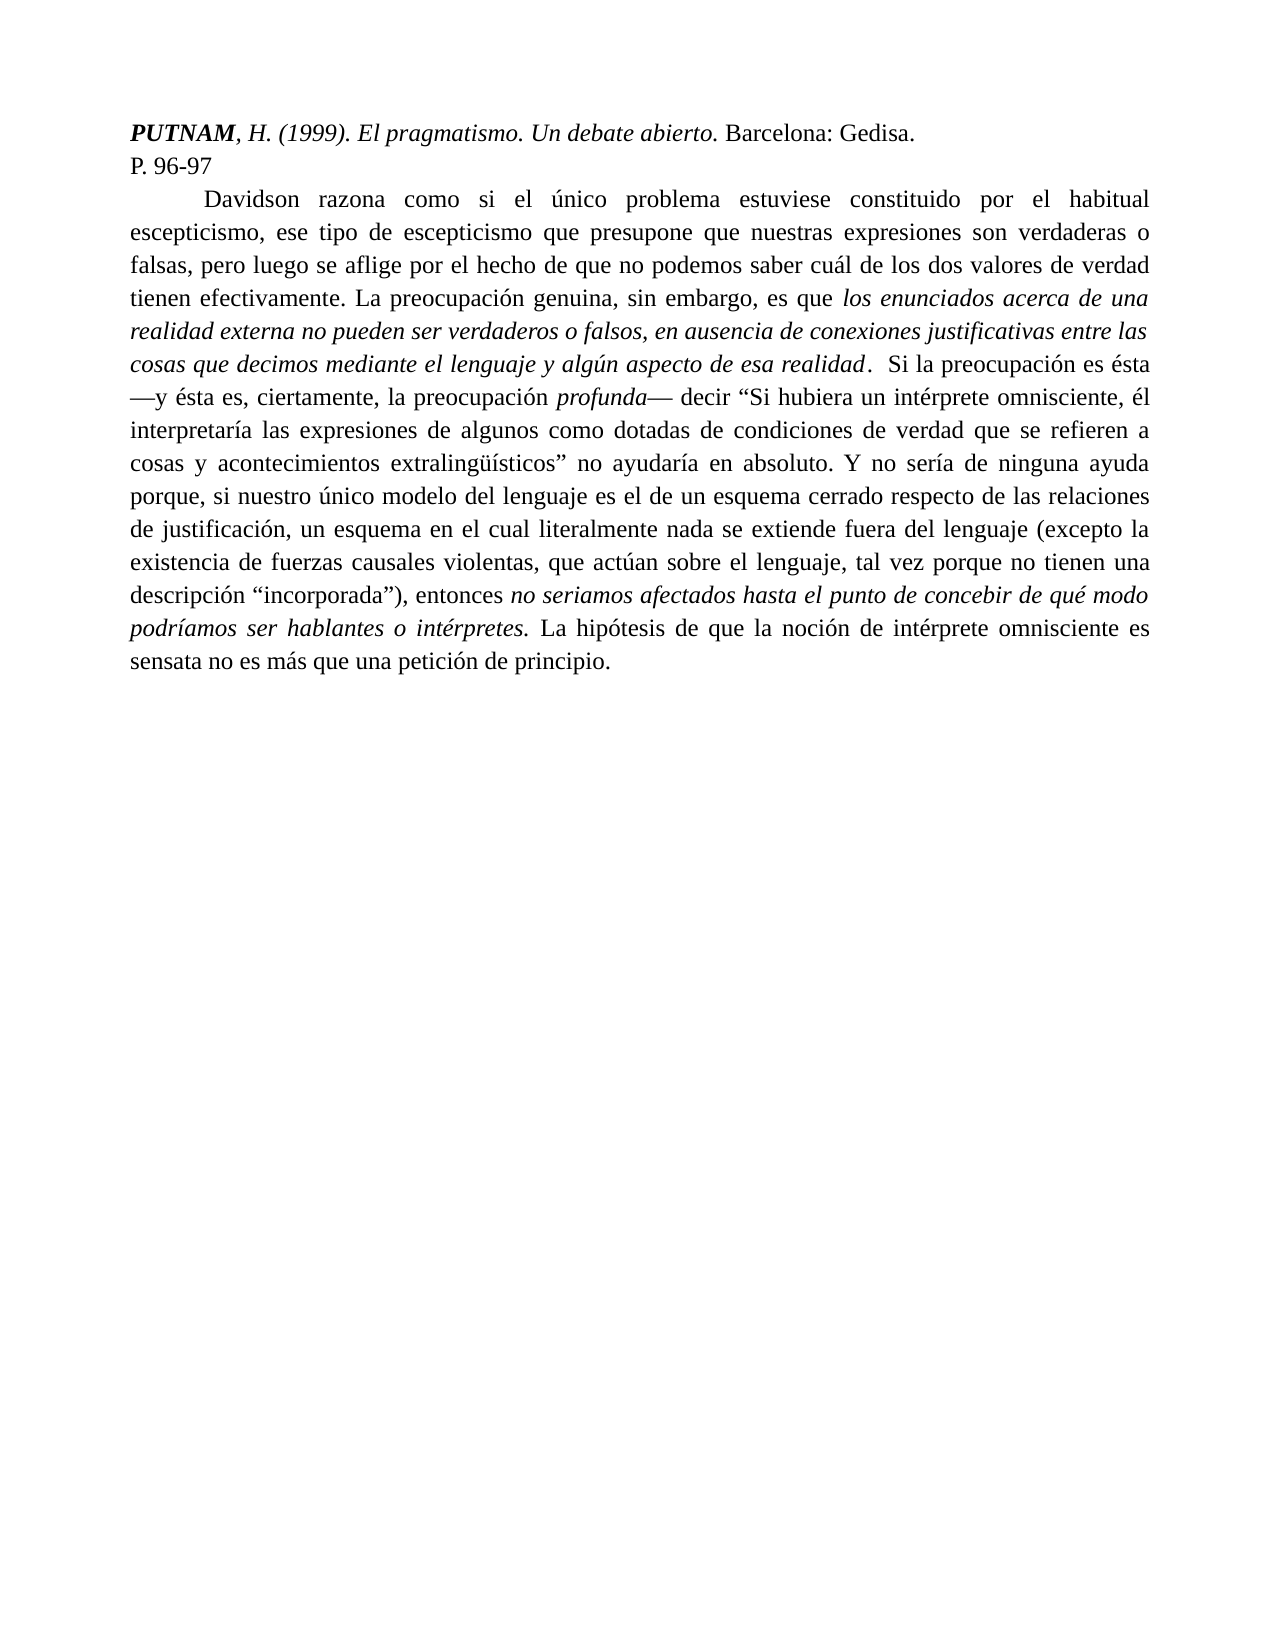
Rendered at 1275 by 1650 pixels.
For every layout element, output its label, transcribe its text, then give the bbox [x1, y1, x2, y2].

text Davidson razona como si el único problema estuviese constituido por el habitual escepticismo, ese tipo de escepticismo que presupone que nuestras expresiones son verdaderas o falsas, pero luego se aflige por el hecho de que no podemos saber cuál de los dos valores de verdad tienen efectivamente. La preocupación genuina, sin embargo, es que los enunciados acerca de una realidad externa no pueden ser verdaderos o falsos, en ausencia de conexiones justificativas entre las cosas que decimos mediante el lenguaje y algún aspecto de esa realidad. Si la preocupación es ésta —y ésta es, ciertamente, la preocupación profunda— decir “Si hubiera un intérprete omnisciente, él interpretaría las expresiones de algunos como dotadas de condiciones de verdad que se refieren a cosas y acontecimientos extralingüísticos” no ayudaría en absoluto. Y no sería de ninguna ayuda porque, si nuestro único modelo del lenguaje es el de un esquema cerrado respecto de las relaciones de justificación, un esquema en el cual literalmente nada se extiende fuera del lenguaje (excepto la existencia de fuerzas causales violentas, que actúan sobre el lenguaje, tal vez porque no tienen una descripción “incorporada”), entonces no seriamos afectados hasta el punto de concebir de qué modo podríamos ser hablantes o intérpretes. La hipótesis de que la noción de intérprete omnisciente es sensata no es más que una petición de principio. [130, 184, 1151, 675]
text PUTNAM, H. (1999). El pragmatismo. Un debate abierto. Barcelona: Gedisa. [130, 118, 1151, 147]
text P. 96-97 [130, 151, 1151, 180]
